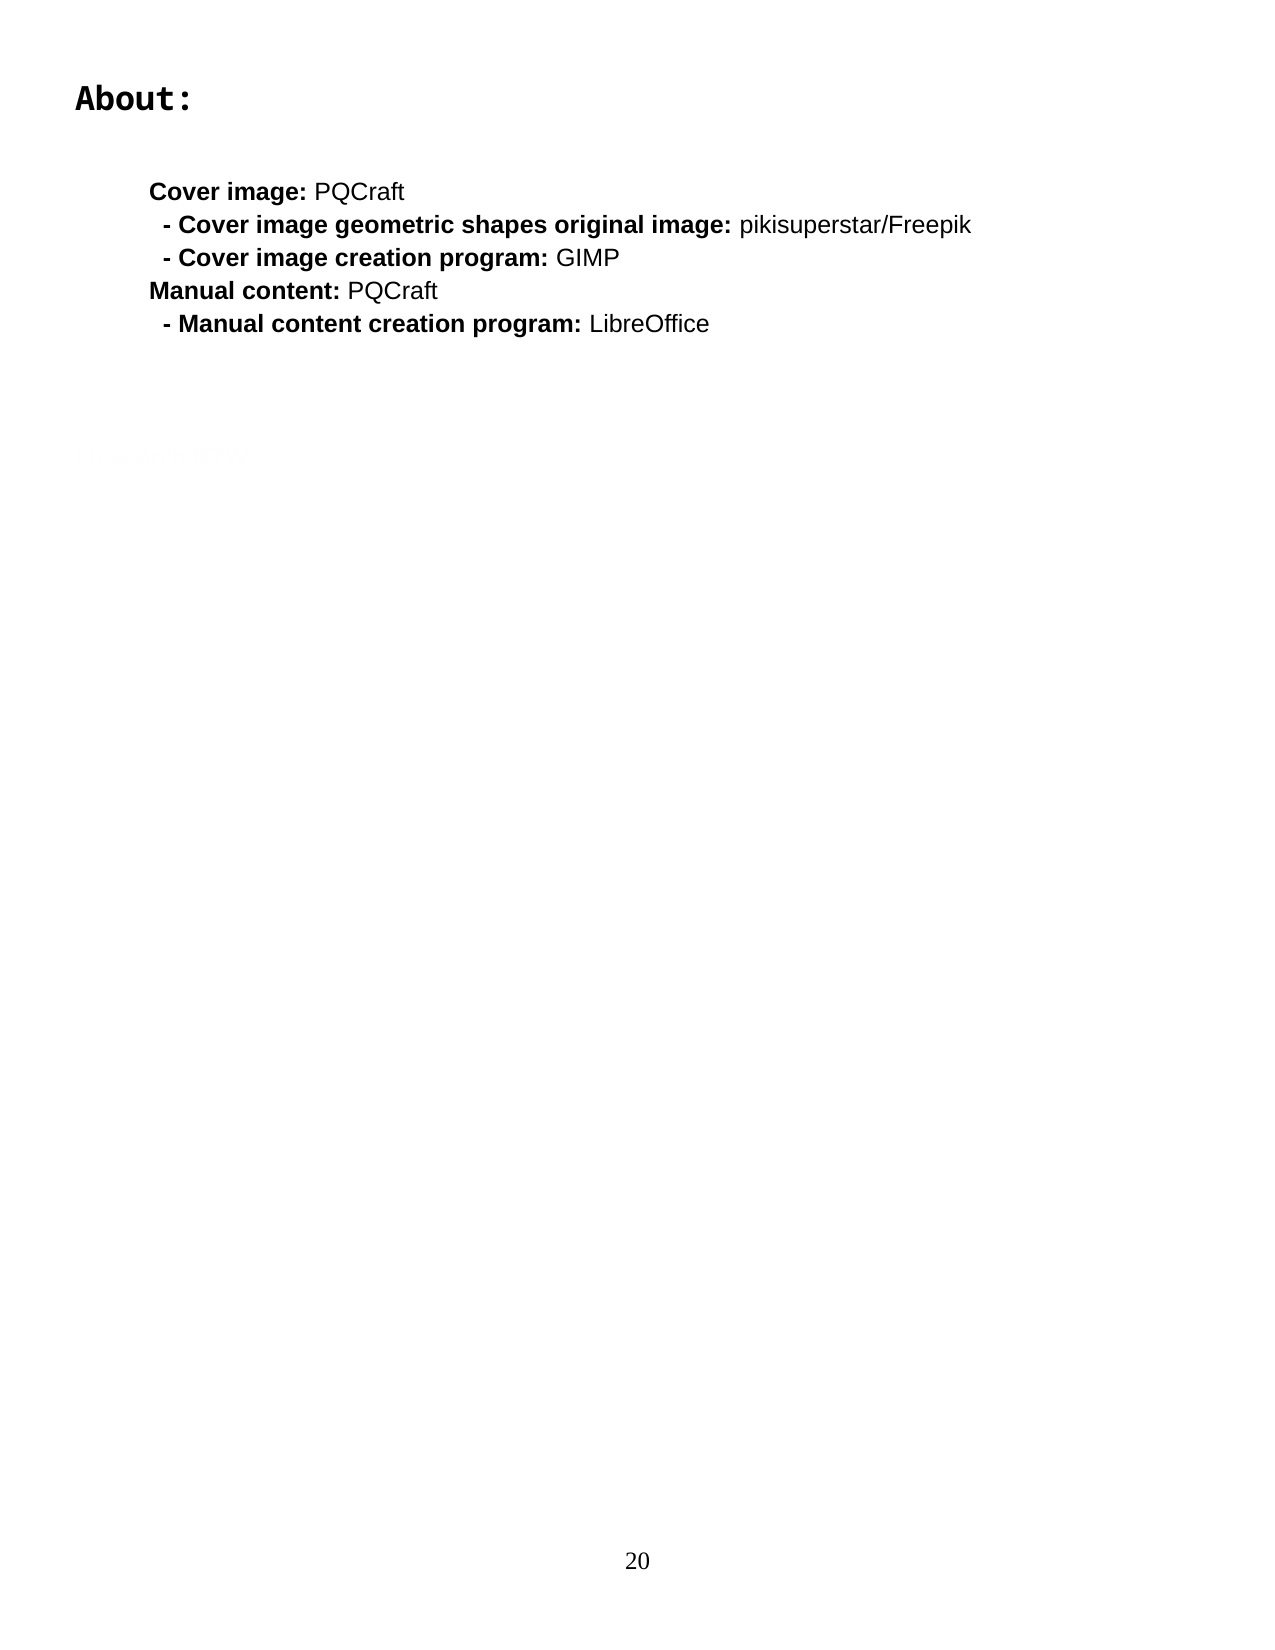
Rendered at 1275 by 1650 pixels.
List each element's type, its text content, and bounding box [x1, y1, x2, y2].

text I use Arch BTW [75, 441, 1200, 470]
text - Cover image creation program: GIMP [149, 243, 1200, 272]
text Cover image: PQCraft [149, 177, 1200, 206]
text About: [75, 75, 1200, 120]
text - Cover image geometric shapes original image: pikisuperstar/Freepik [149, 210, 1200, 239]
text Manual content: PQCraft [149, 276, 1200, 305]
text - Manual content creation program: LibreOffice [149, 309, 1200, 338]
